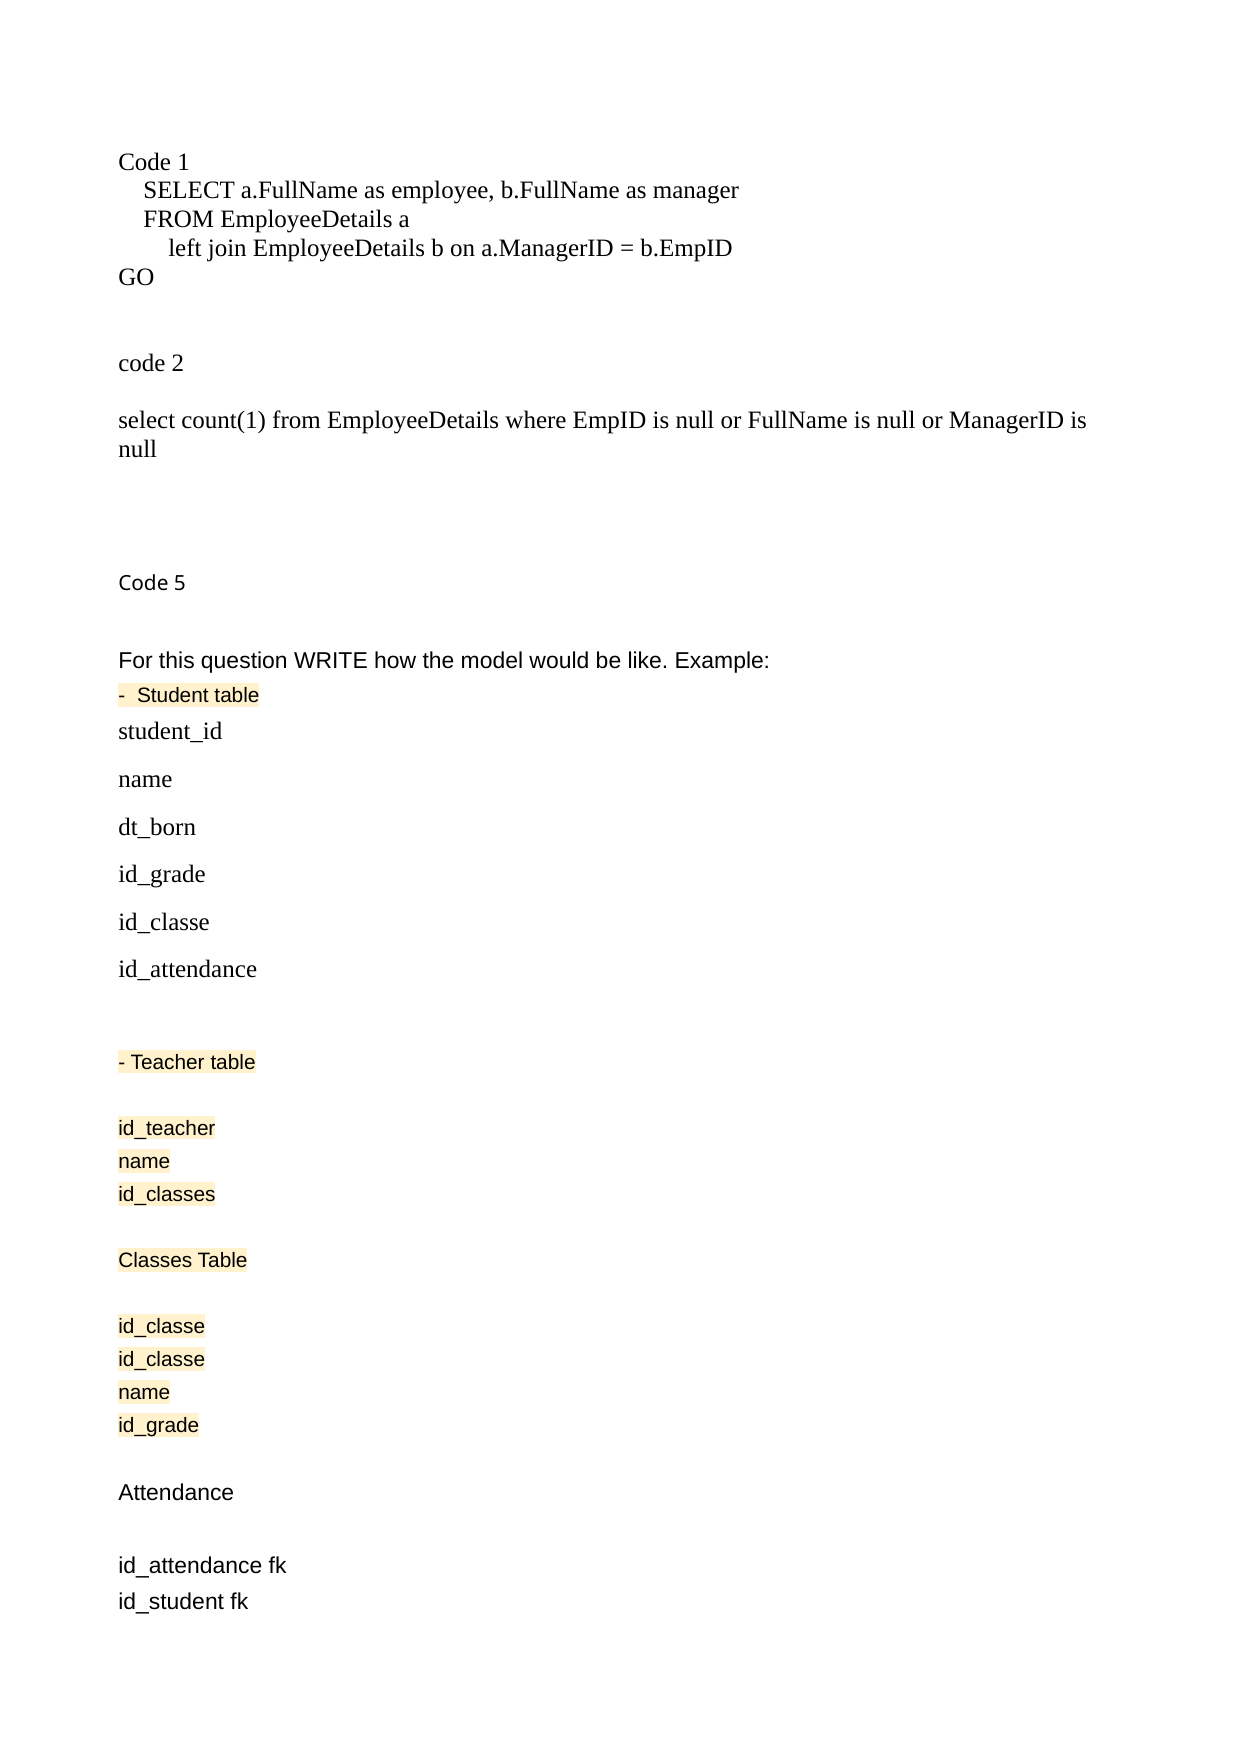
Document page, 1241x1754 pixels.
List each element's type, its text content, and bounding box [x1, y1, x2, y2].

text For this question WRITE how the model would be like. Example: [118, 647, 1122, 673]
text id_student fk [118, 1588, 1122, 1614]
text name [118, 1380, 1122, 1404]
text id_grade [118, 1413, 1122, 1437]
text FROM EmployeeDetails a [118, 204, 1122, 233]
text id_attendance fk [118, 1552, 1122, 1578]
text id_grade [118, 859, 1122, 888]
text Code 1 [118, 147, 1122, 176]
text student_id [118, 716, 1122, 745]
text dt_born [118, 812, 1122, 840]
text select count(1) from EmployeeDetails where EmpID is null or FullName is null or ManagerID is null [118, 406, 1122, 463]
text id_classes [118, 1182, 1122, 1206]
text id_teacher [118, 1116, 1122, 1139]
text name [118, 764, 1122, 793]
text code 2 [118, 348, 1122, 377]
text - Teacher table [118, 1049, 1122, 1073]
text left join EmployeeDetails b on a.ManagerID = b.EmpID [118, 233, 1122, 262]
text Classes Table [118, 1248, 1122, 1272]
text id_attendance [118, 954, 1122, 983]
text name [118, 1149, 1122, 1173]
text id_classe [118, 1314, 1122, 1338]
text Code 5 [118, 568, 1122, 597]
text id_classe [118, 1347, 1122, 1371]
text GO [118, 262, 1122, 291]
text - Student table [118, 683, 1122, 707]
text Attendance [118, 1479, 1122, 1505]
text id_classe [118, 907, 1122, 936]
text SELECT a.FullName as employee, b.FullName as manager [118, 176, 1122, 204]
